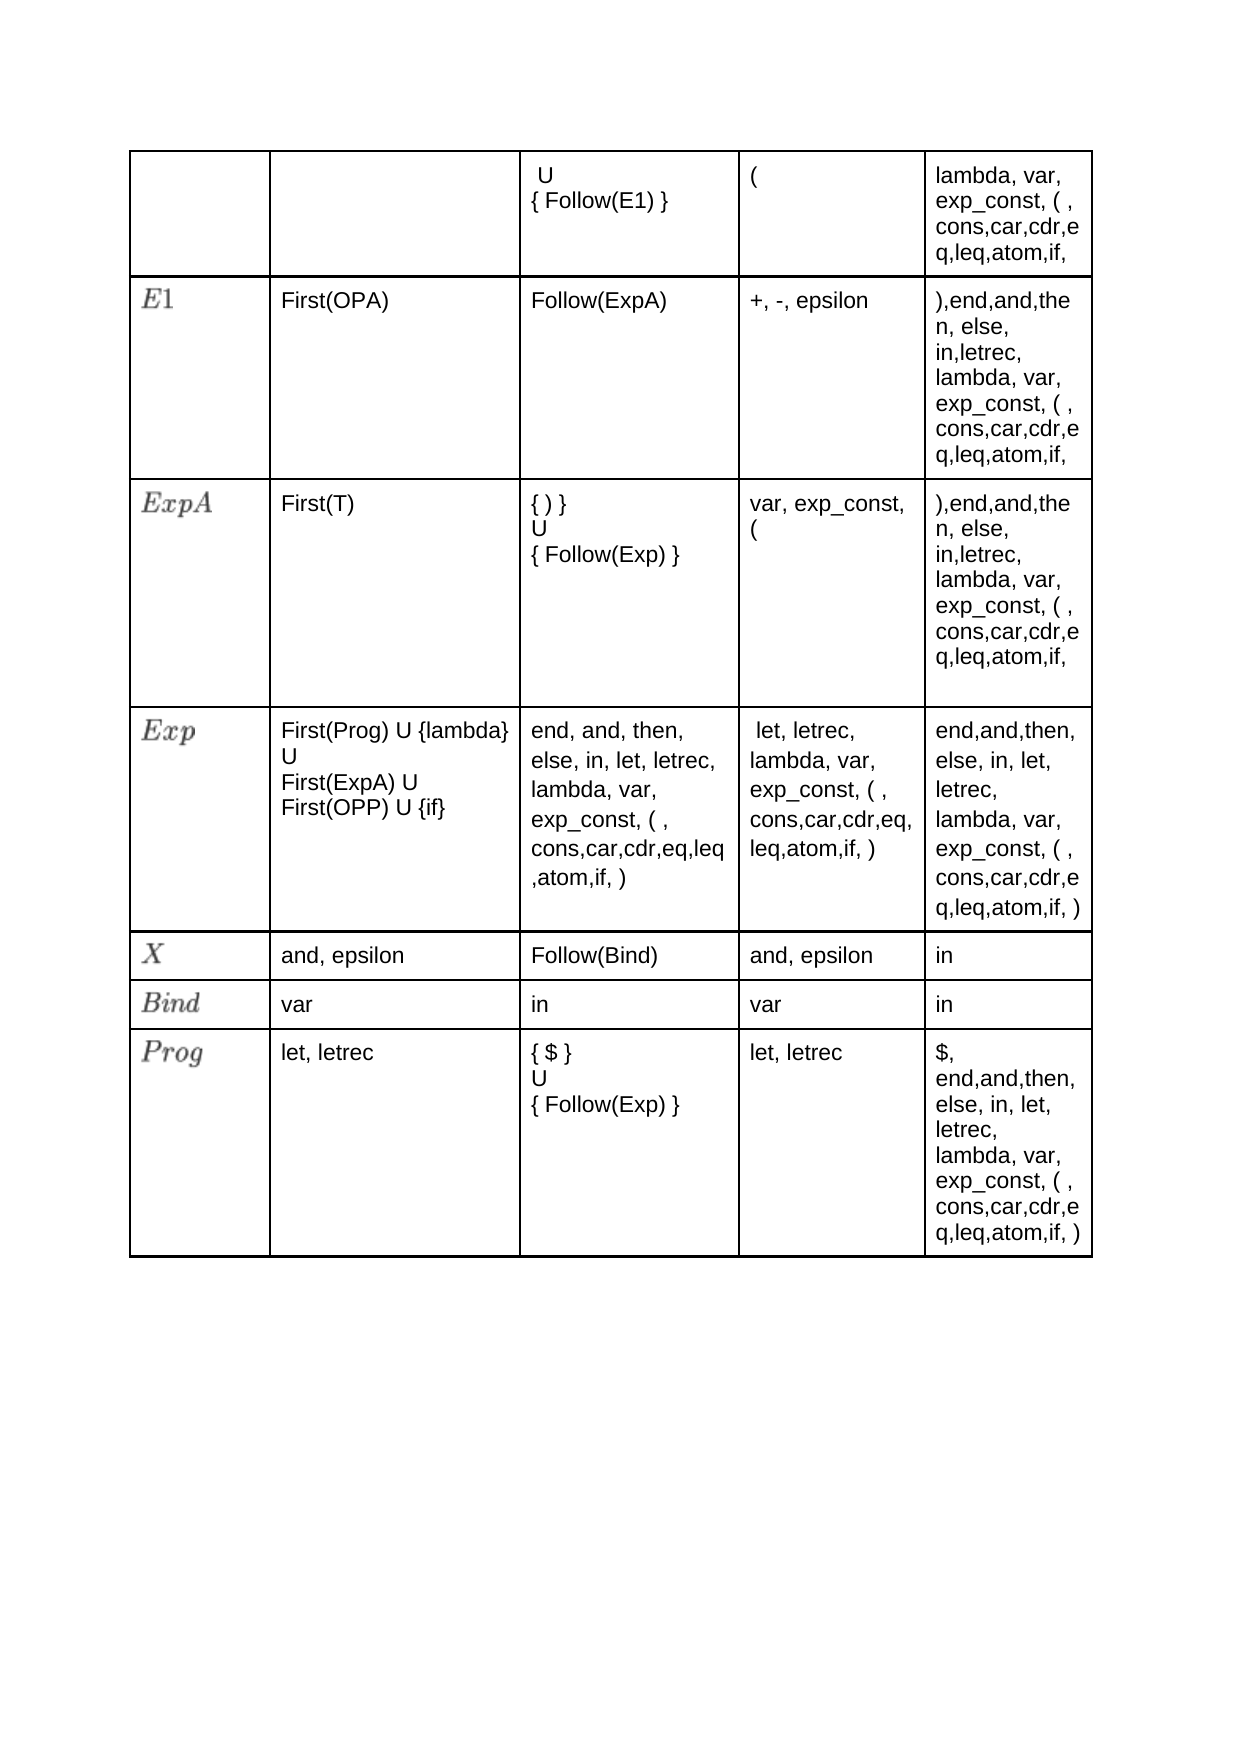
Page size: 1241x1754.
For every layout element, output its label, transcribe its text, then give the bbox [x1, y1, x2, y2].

table_cell [131, 981, 269, 1027]
picture [140, 1040, 203, 1069]
table_cell ( [740, 152, 924, 275]
picture [140, 287, 173, 310]
table_cell lambda, var, exp_const, ( , cons,car,cdr,eq,leq,atom,if, [926, 152, 1091, 275]
table_cell var, exp_const, ( [740, 480, 924, 706]
table_cell let, letrec, lambda, var, exp_const, ( , cons,car,cdr,eq,leq,atom,if, ) [740, 708, 924, 930]
table_cell [131, 480, 269, 706]
table_cell and, epsilon [271, 933, 519, 979]
table_cell First(OPA) [271, 278, 519, 478]
table_cell in [521, 981, 738, 1027]
table_cell [131, 152, 269, 275]
table_cell in [926, 933, 1091, 979]
table_cell [131, 1030, 269, 1255]
table_cell let, letrec [271, 1030, 519, 1255]
picture [140, 991, 200, 1014]
table_cell end, and, then, else, in, let, letrec, lambda, var, exp_const, ( , cons,car,cdr,eq,leq,atom,if, ) [521, 708, 738, 930]
table_cell Follow(Bind) [521, 933, 738, 979]
table_cell { ) } U { Follow(Exp) } [521, 480, 738, 706]
table_cell var [271, 981, 519, 1027]
table_cell in [926, 981, 1091, 1027]
table_cell and, epsilon [740, 933, 924, 979]
table_cell [271, 152, 519, 275]
table_cell [131, 278, 269, 478]
picture [140, 942, 165, 965]
table_cell [131, 933, 269, 979]
table_cell U { Follow(E1) } [521, 152, 738, 275]
table_cell Follow(ExpA) [521, 278, 738, 478]
table_cell ),end,and,then, else, in,letrec, lambda, var, exp_const, ( , cons,car,cdr,eq,leq,atom,if, [926, 278, 1091, 478]
table_cell First(Prog) U {lambda} U First(ExpA) U First(OPP) U {if} [271, 708, 519, 930]
picture [140, 490, 212, 519]
table_cell First(T) [271, 480, 519, 706]
table_cell { $ } U { Follow(Exp) } [521, 1030, 738, 1255]
table_cell +, -, epsilon [740, 278, 924, 478]
picture [140, 718, 195, 747]
table_cell ),end,and,then, else, in,letrec, lambda, var, exp_const, ( , cons,car,cdr,eq,leq,atom,if, [926, 480, 1091, 706]
table_cell let, letrec [740, 1030, 924, 1255]
table_cell var [740, 981, 924, 1027]
table_cell $, end,and,then, else, in, let, letrec, lambda, var, exp_const, ( , cons,car,cdr,eq,leq,atom,if, ) [926, 1030, 1091, 1255]
table_cell end,and,then, else, in, let, letrec, lambda, var, exp_const, ( , cons,car,cdr,eq,leq,atom,if, ) [926, 708, 1091, 930]
table_cell [131, 708, 269, 930]
